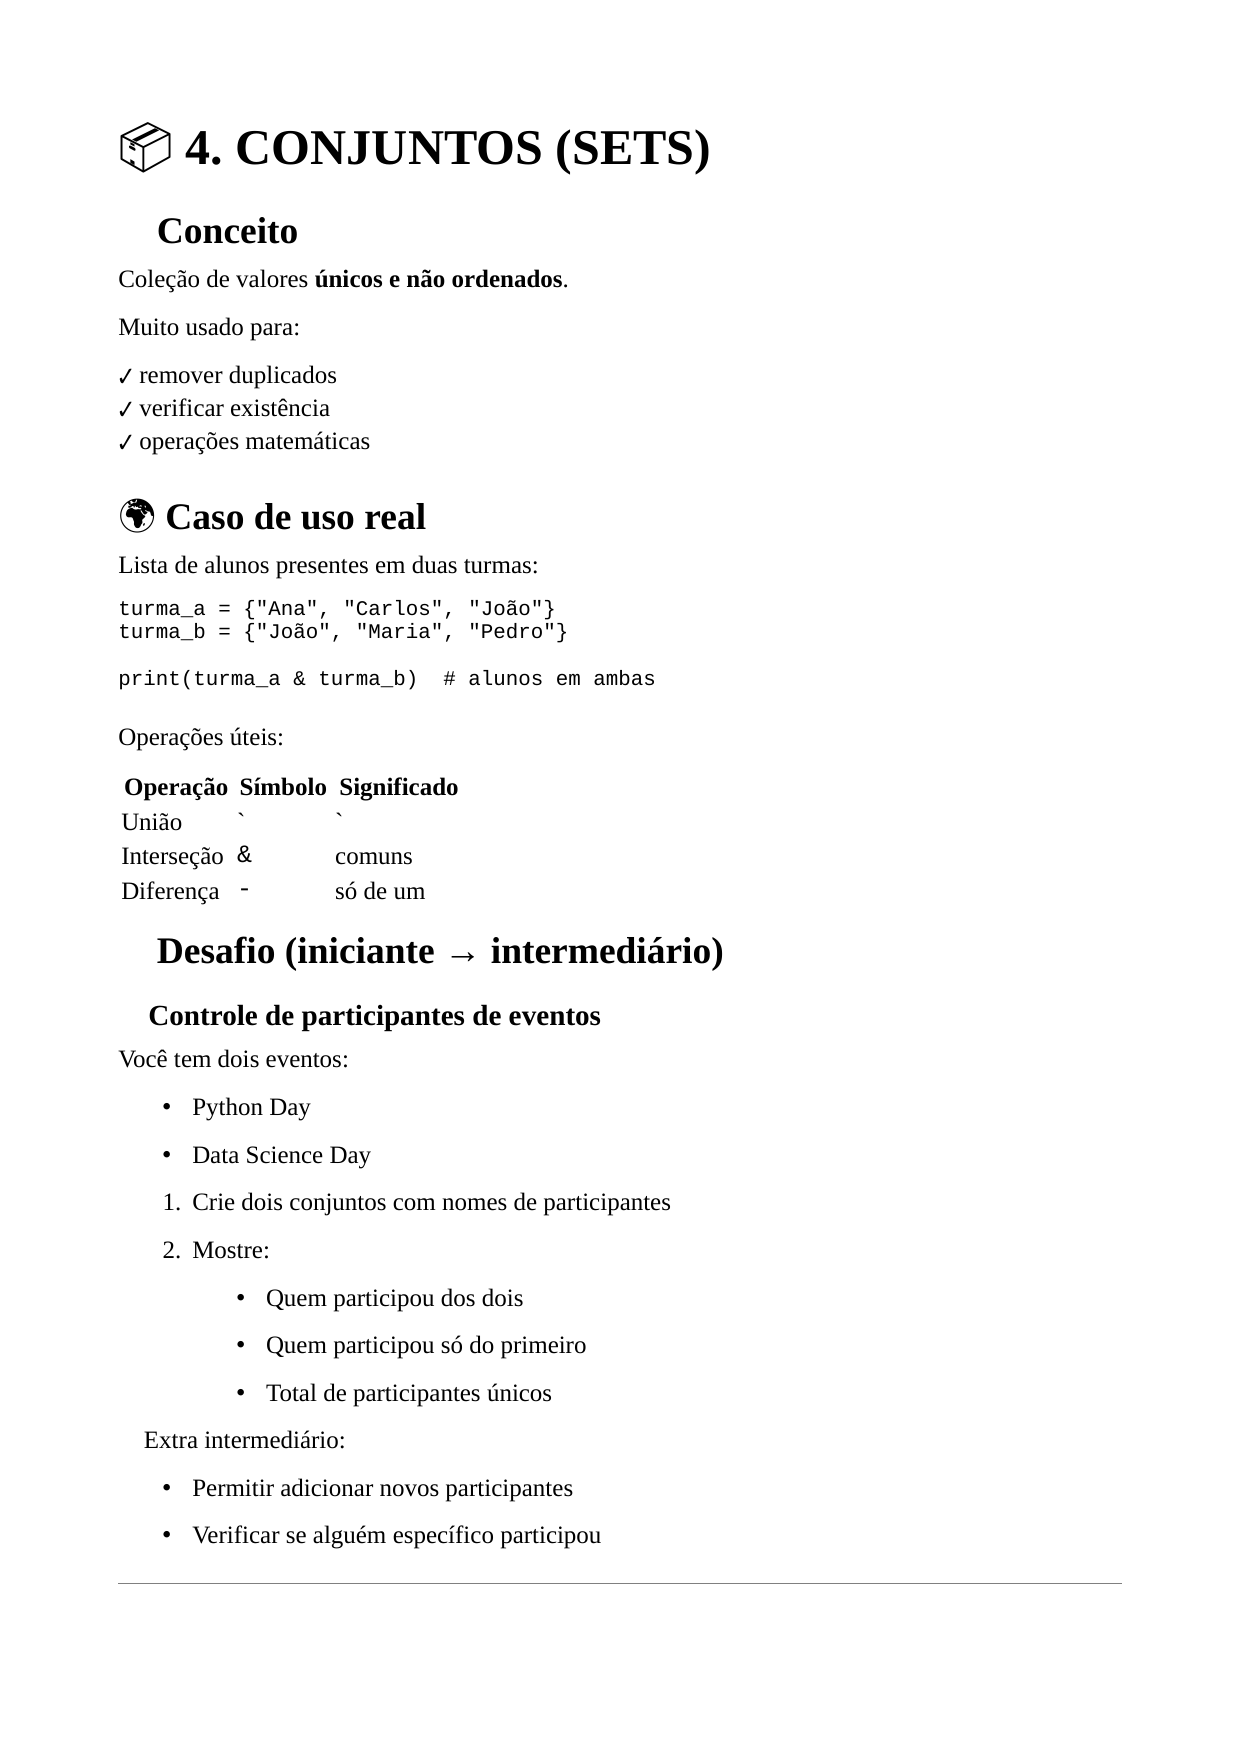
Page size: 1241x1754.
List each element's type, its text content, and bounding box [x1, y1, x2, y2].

list Mostre: [162, 1235, 1122, 1264]
table_cell ` [234, 804, 332, 838]
table_cell ` [332, 804, 466, 838]
list Quem participou só do primeiro [236, 1330, 1122, 1359]
table_cell Diferença [118, 873, 234, 907]
table_header Operação [118, 769, 234, 804]
text ✔ remover duplicados ✔ verificar existência ✔ operações matemáticas [118, 360, 1122, 454]
list Quem participou dos dois [236, 1283, 1122, 1311]
list Data Science Day [162, 1140, 1122, 1168]
list Permitir adicionar novos participantes [162, 1473, 1122, 1502]
table_header Símbolo [234, 769, 332, 804]
text Operações úteis: [118, 722, 1122, 750]
table_cell só de um [332, 873, 466, 907]
table_header Significado [332, 769, 466, 804]
list Verificar se alguém específico participou [162, 1521, 1122, 1549]
table_cell comuns [332, 838, 466, 873]
text Coleção de valores únicos e não ordenados. [118, 264, 1122, 293]
subtitle 📦 4. CONJUNTOS (SETS) [118, 118, 1122, 176]
list Crie dois conjuntos com nomes de participantes [162, 1187, 1122, 1216]
list Total de participantes únicos [236, 1378, 1122, 1407]
table_cell & [234, 838, 332, 873]
subtitle 🧠 Conceito [118, 209, 1122, 252]
table_cell União [118, 804, 234, 838]
text Lista de alunos presentes em duas turmas: [118, 550, 1122, 579]
text Você tem dois eventos: [118, 1044, 1122, 1073]
text turma_a = {"Ana", "Carlos", "João"} [118, 597, 1122, 621]
subtitle 🌍 Caso de uso real [118, 494, 1122, 537]
subtitle 🧪 Desafio (iniciante → intermediário) [118, 928, 1122, 971]
text print(turma_a & turma_b) # alunos em ambas [118, 668, 1122, 692]
table_cell Interseção [118, 838, 234, 873]
text turma_b = {"João", "Maria", "Pedro"} [118, 621, 1122, 645]
text 💡 Extra intermediário: [118, 1425, 1122, 1454]
table_cell - [234, 873, 332, 907]
subtitle 🎯 Controle de participantes de eventos [118, 998, 1122, 1032]
text Muito usado para: [118, 312, 1122, 341]
list Python Day [162, 1092, 1122, 1121]
